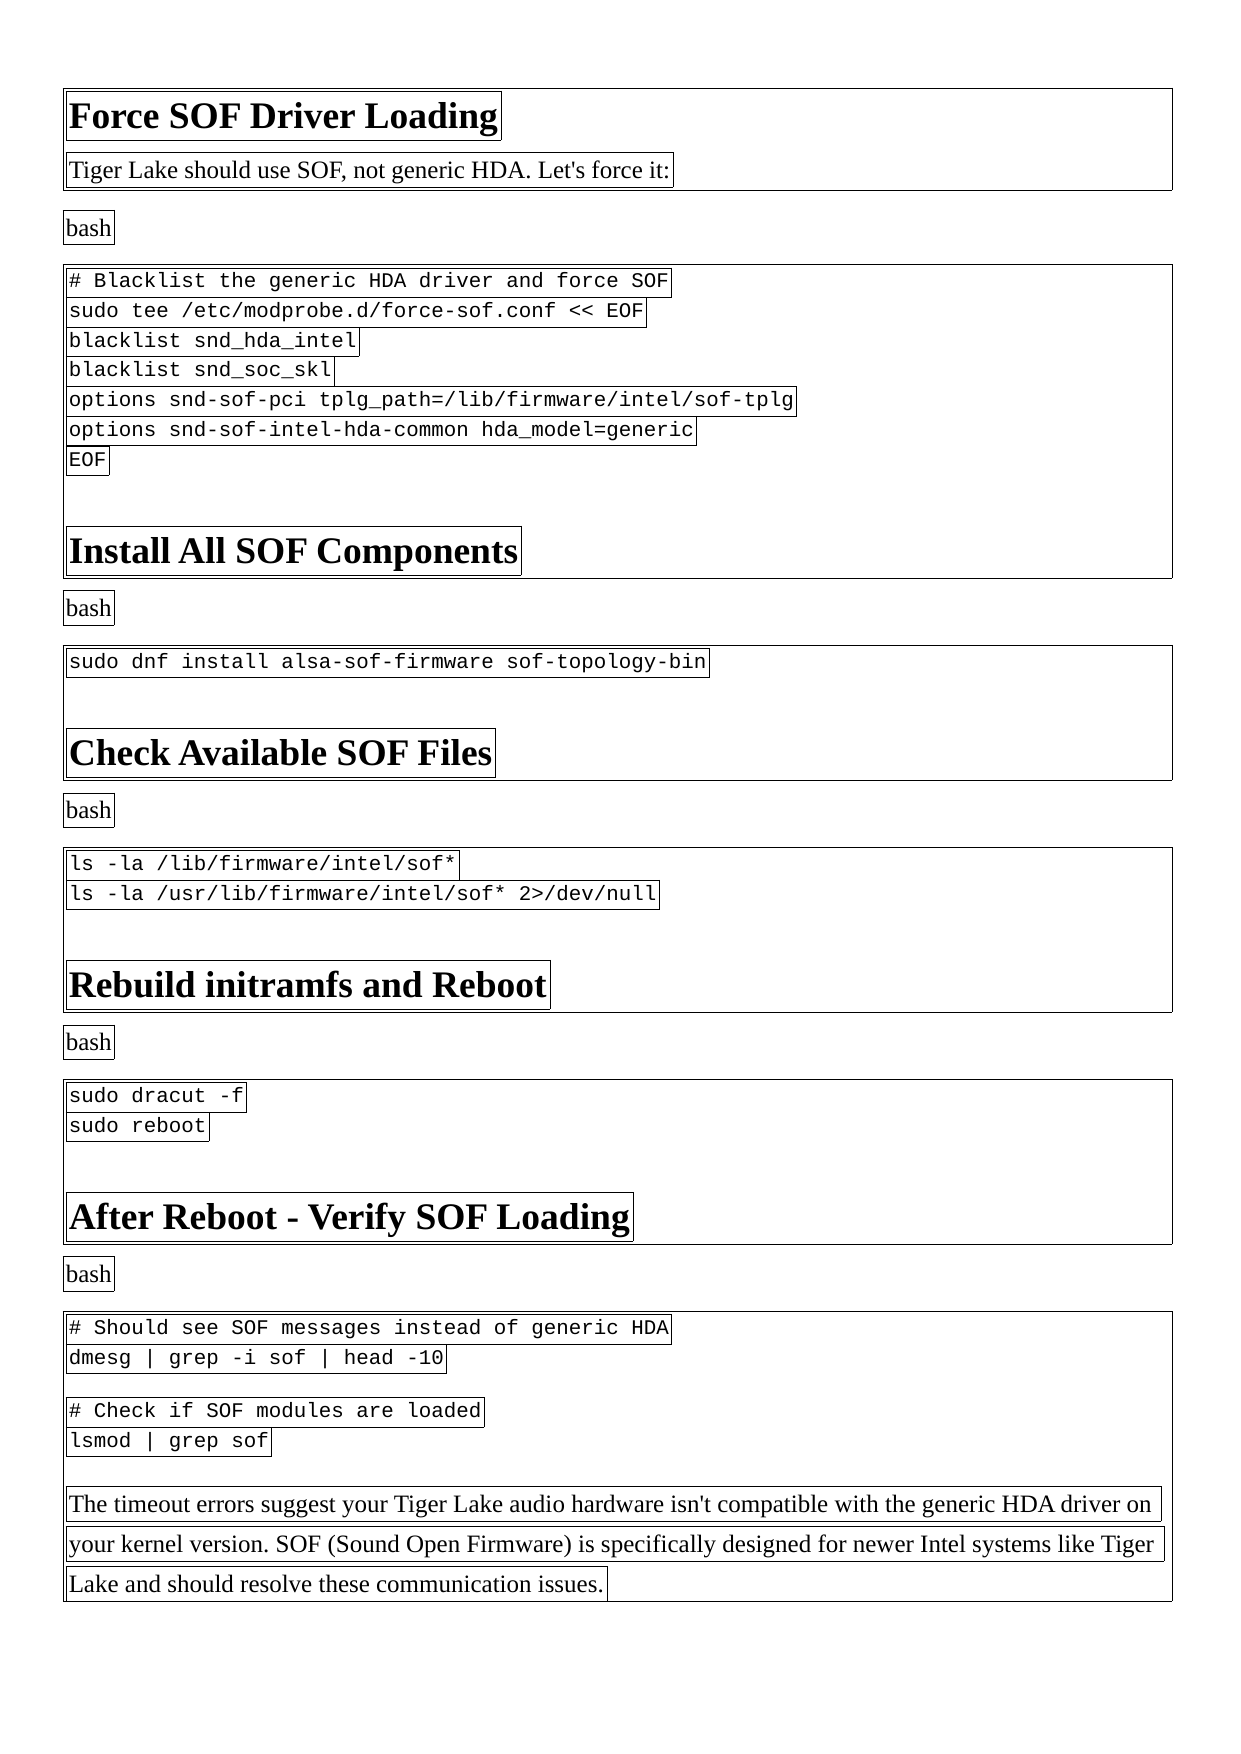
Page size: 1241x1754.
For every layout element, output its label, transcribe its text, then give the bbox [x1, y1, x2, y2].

text [115, 792, 1172, 827]
text [360, 324, 1172, 353]
text sudo tee /etc/modprobe.d/force-sof.conf << EOF [67, 298, 646, 324]
text [115, 1256, 1172, 1291]
text The timeout errors suggest your Tiger Lake audio hardware isn't compatible with the generic HDA driver on your kernel version. SOF (Sound Open Firmware) is specifically designed for newer Intel systems like Tiger Lake and should resolve these communication issues. [64, 1483, 1172, 1601]
text ls -la /usr/lib/firmware/intel/sof* 2>/dev/null [67, 881, 659, 909]
text # Should see SOF messages instead of generic HDA [64, 1312, 1172, 1341]
text dmesg | grep -i sof | head -10 [67, 1345, 446, 1373]
text blacklist snd_soc_skl [67, 357, 334, 383]
text sudo dracut -f [64, 1080, 1172, 1109]
text [115, 210, 1172, 244]
text [210, 1109, 1172, 1141]
text bash [64, 211, 114, 244]
text ls -la /lib/firmware/intel/sof* [64, 848, 1172, 877]
subtitle Install All SOF Components [64, 522, 1172, 578]
text bash [64, 1026, 114, 1059]
text ls -la /usr/lib/firmware/intel/sof* 2>/dev/null [460, 877, 1172, 909]
text sudo dnf install alsa-sof-firmware sof-topology-bin [64, 646, 1172, 677]
text [697, 413, 1172, 442]
text [110, 442, 1172, 475]
text bash [64, 591, 114, 625]
text [647, 294, 1172, 324]
text blacklist snd_hda_intel [67, 328, 359, 353]
subtitle Check Available SOF Files [64, 725, 1172, 780]
text EOF [67, 447, 109, 475]
text options snd-sof-intel-hda-common hda_model=generic [67, 417, 696, 442]
text bash [64, 1257, 114, 1291]
subtitle Rebuild initramfs and Reboot [64, 957, 1172, 1012]
text # Blacklist the generic HDA driver and force SOF [64, 265, 1172, 294]
text sudo reboot [67, 1113, 209, 1141]
text # Check if SOF modules are loaded [64, 1394, 1172, 1424]
text [115, 590, 1172, 625]
text Tiger Lake should use SOF, not generic HDA. Let's force it: [64, 149, 1172, 190]
text options snd-sof-pci tplg_path=/lib/firmware/intel/sof-tplg [335, 383, 1172, 413]
subtitle After Reboot - Verify SOF Loading [64, 1189, 1172, 1244]
text lsmod | grep sof [67, 1428, 271, 1456]
text [335, 353, 1172, 383]
text [272, 1424, 1172, 1456]
text options snd-sof-pci tplg_path=/lib/firmware/intel/sof-tplg [67, 387, 796, 413]
text [115, 1024, 1172, 1059]
subtitle Force SOF Driver Loading [64, 89, 1172, 140]
text bash [64, 794, 114, 827]
text [447, 1341, 1172, 1373]
